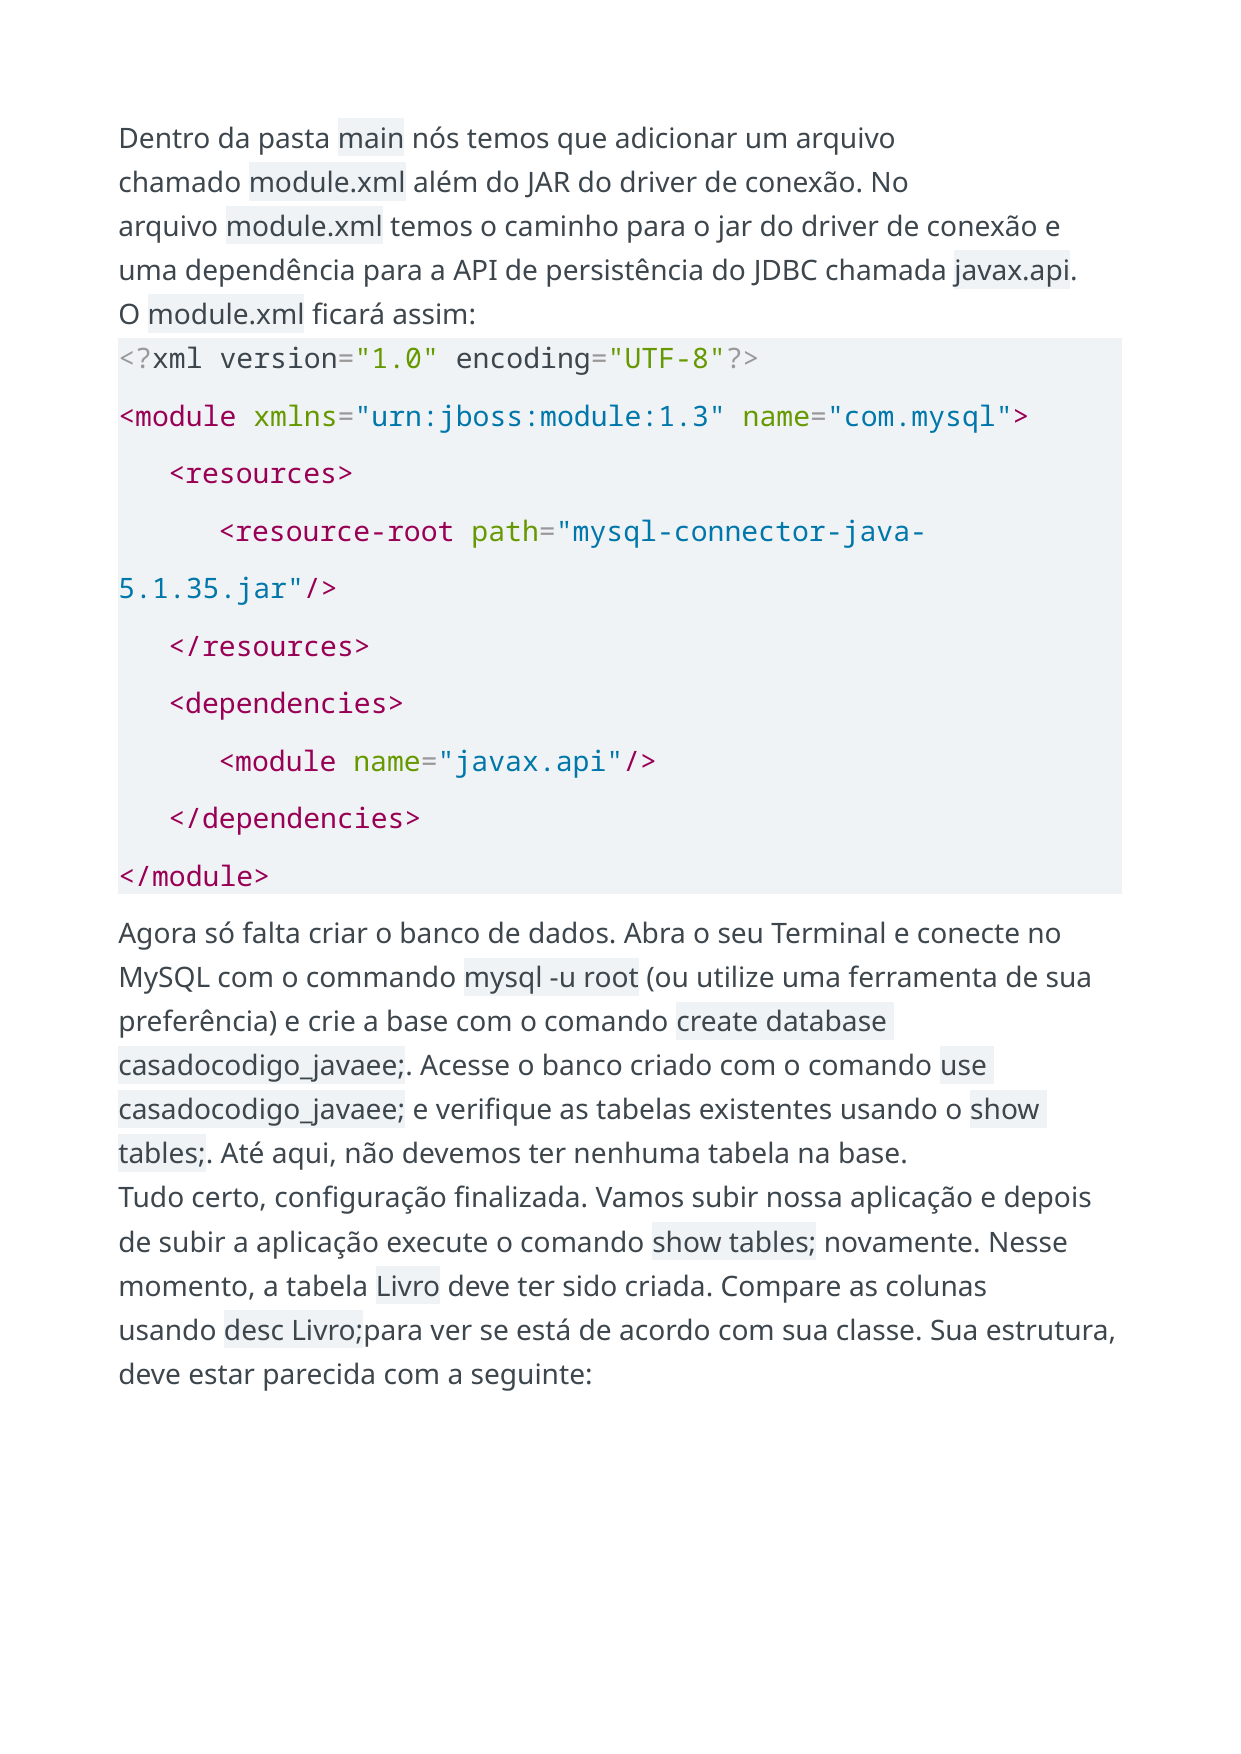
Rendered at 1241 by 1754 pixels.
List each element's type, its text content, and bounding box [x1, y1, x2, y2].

text <?xml version="1.0" encoding="UTF-8"?> [118, 338, 1122, 377]
text </module> [118, 856, 1122, 894]
text <module xmlns="urn:jboss:module:1.3" name="com.mysql"> [118, 396, 1122, 434]
text Tudo certo, configuração finalizada. Vamos subir nossa aplicação e depois de subir a aplicação execute o comando show tables; novamente. Nesse momento, a tabela Livro deve ter sido criada. Compare as colunas usando desc Livro;para ver se está de acordo com sua classe. Sua estrutura, deve estar parecida com a seguinte: [118, 1178, 1122, 1392]
text Dentro da pasta main nós temos que adicionar um arquivo chamado module.xml além do JAR do driver de conexão. No arquivo module.xml temos o caminho para o jar do driver de conexão e uma dependência para a API de persistência do JDBC chamada javax.api. O module.xml ficará assim: [118, 118, 1122, 333]
text </resources> [118, 626, 1122, 664]
text <module name="javax.api"/> [118, 741, 1122, 779]
text <resource-root path="mysql-connector-java-5.1.35.jar"/> [118, 511, 1122, 607]
text <dependencies> [118, 683, 1122, 722]
text <resources> [118, 453, 1122, 492]
text Agora só falta criar o banco de dados. Abra o seu Terminal e conecte no MySQL com o commando mysql -u root (ou utilize uma ferramenta de sua preferência) e crie a base com o comando create database casadocodigo_javaee;. Acesse o banco criado com o comando use casadocodigo_javaee; e verifique as tabelas existentes usando o show tables;. Até aqui, não devemos ter nenhuma tabela na base. [118, 913, 1122, 1172]
text </dependencies> [118, 798, 1122, 837]
